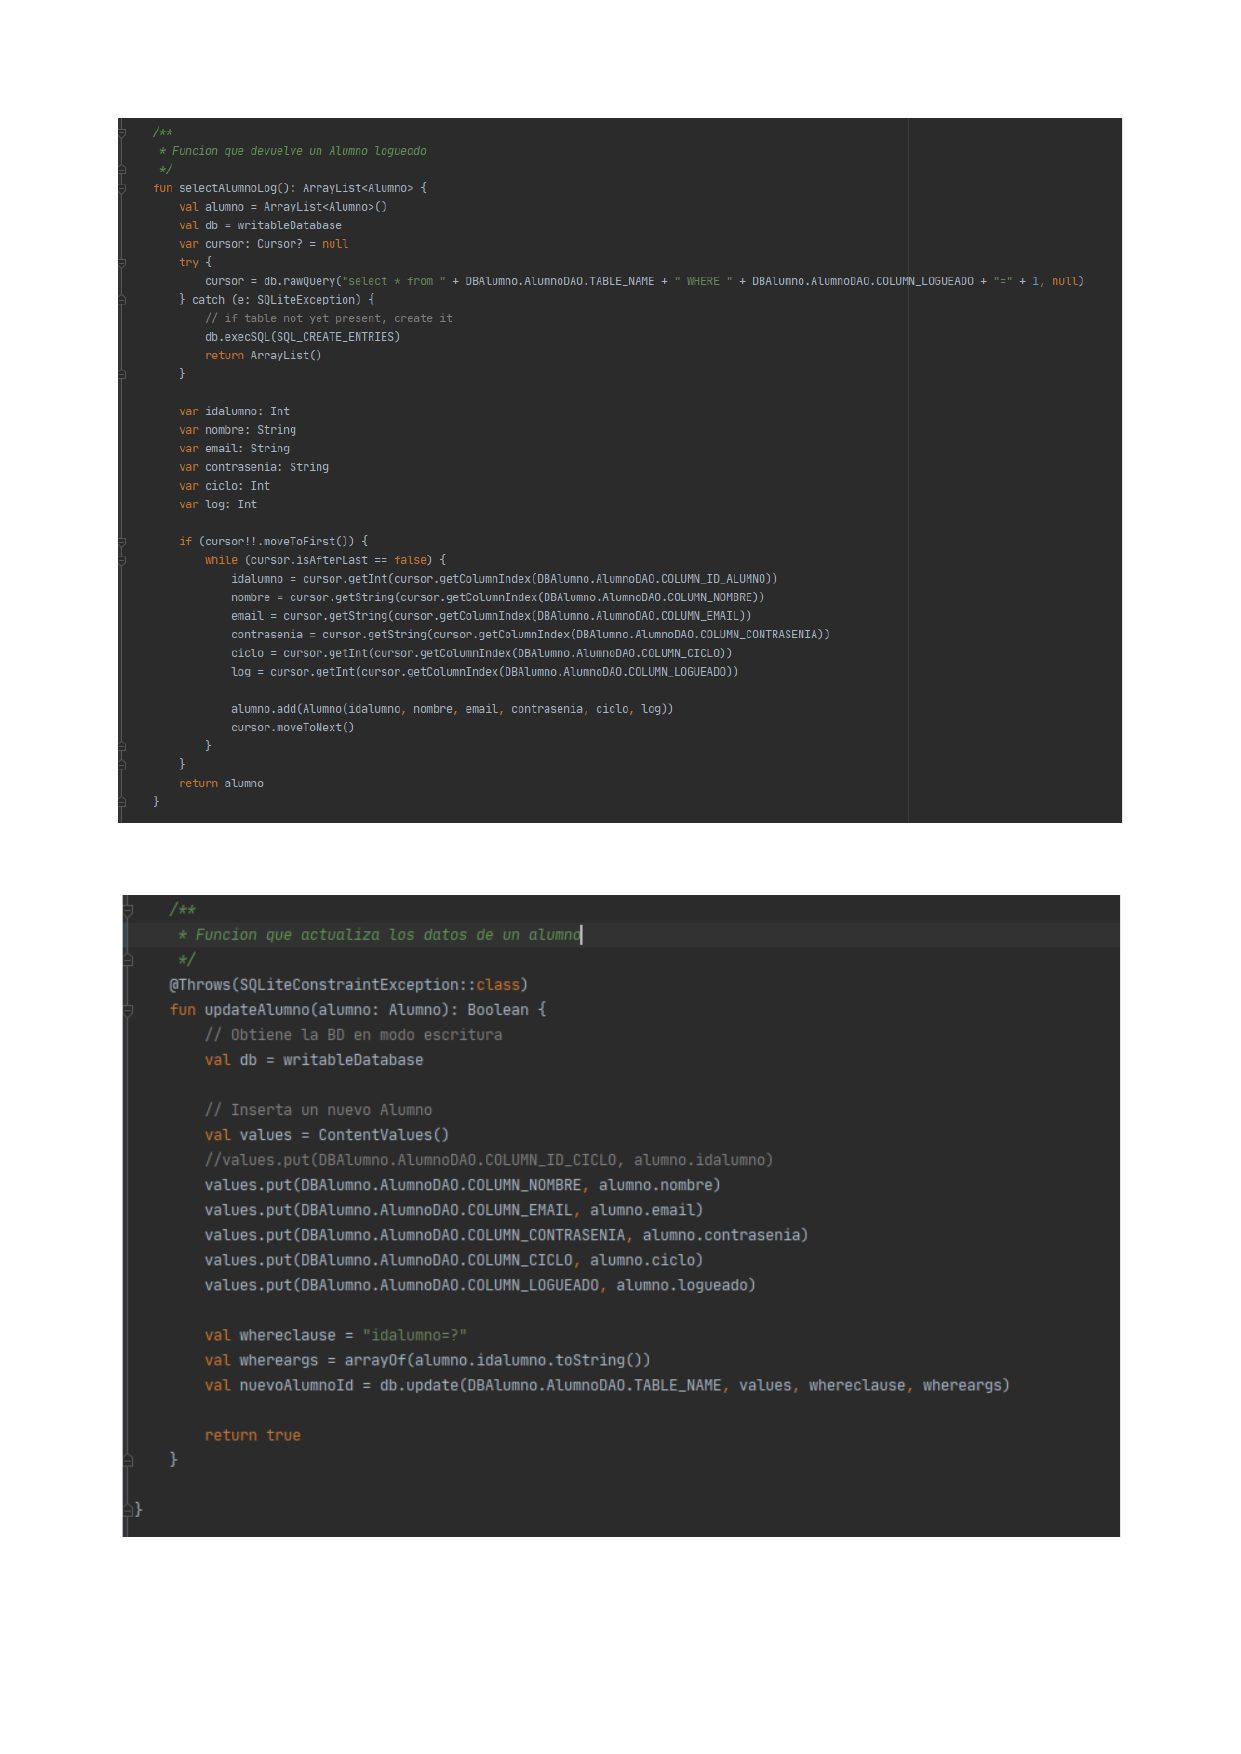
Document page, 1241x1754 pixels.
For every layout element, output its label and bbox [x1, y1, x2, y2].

picture [118, 118, 1123, 823]
picture [122, 895, 1121, 1537]
